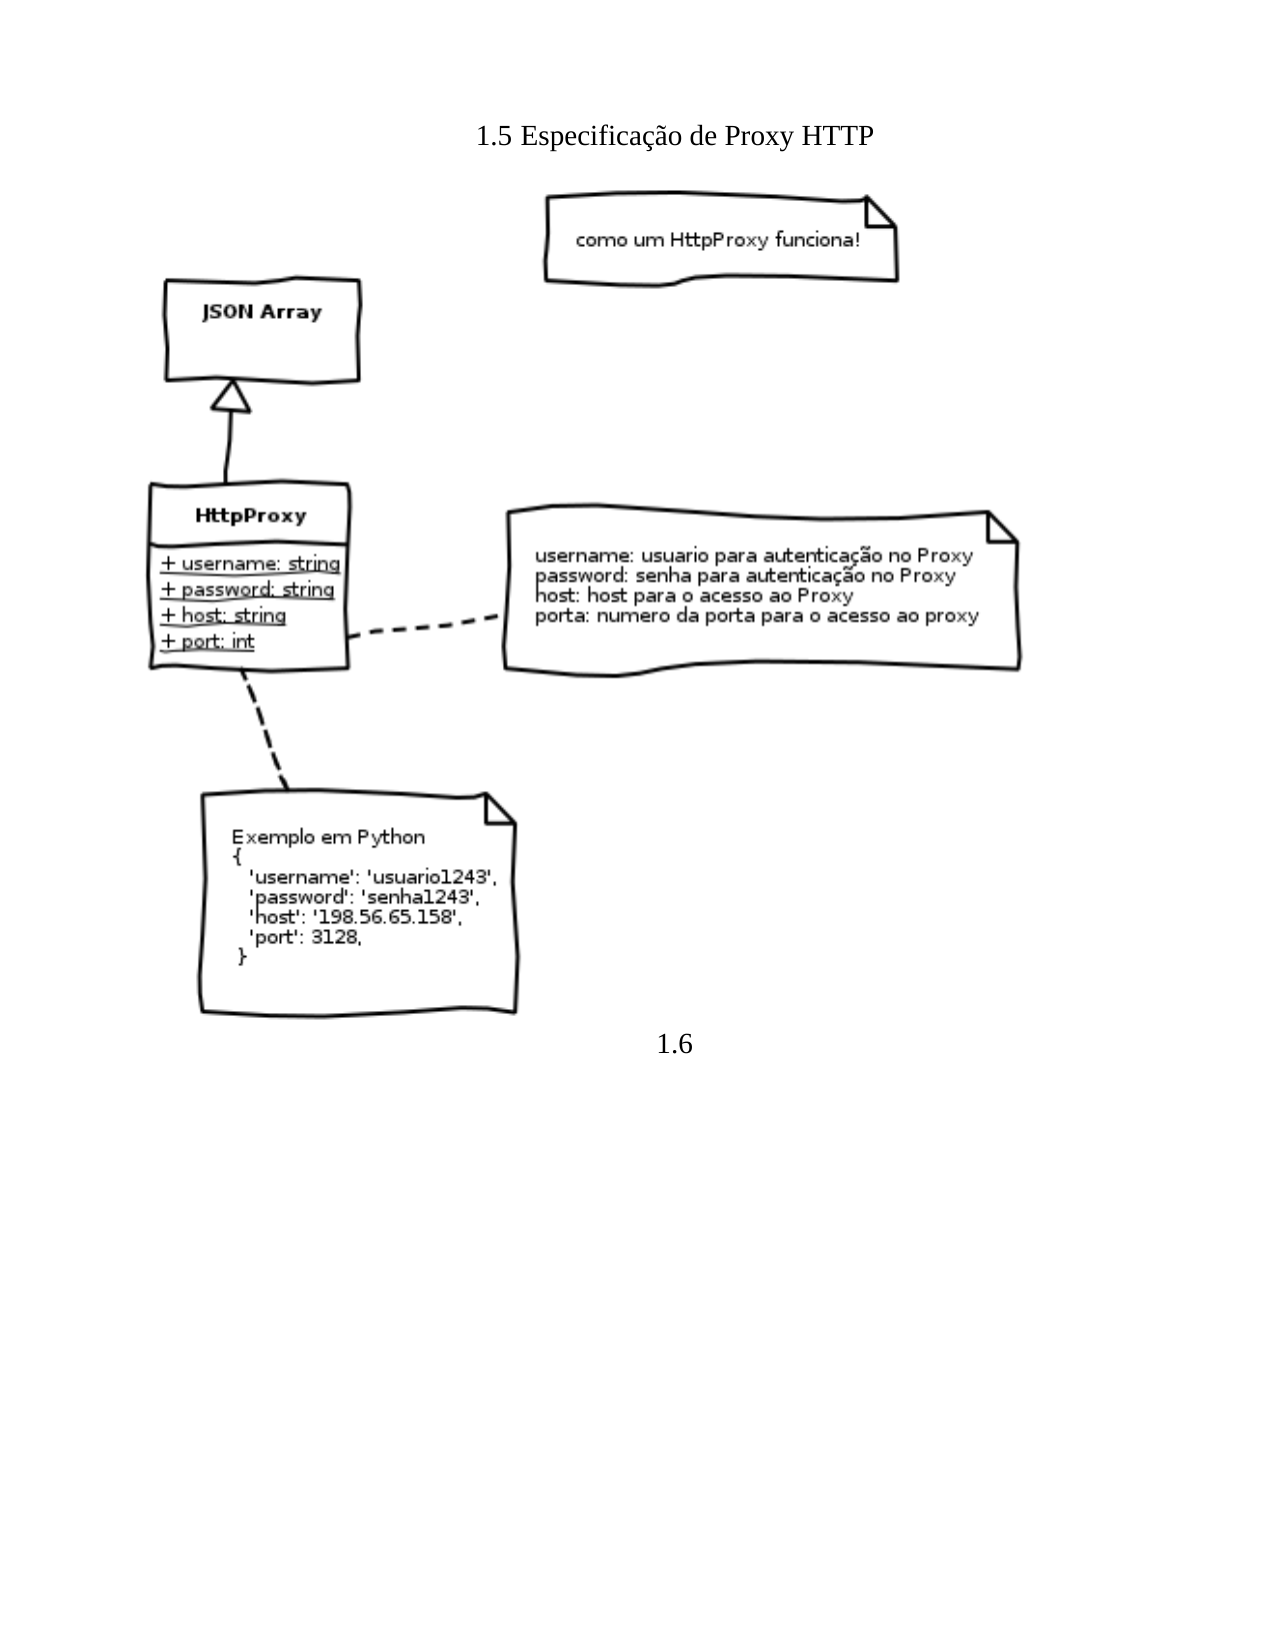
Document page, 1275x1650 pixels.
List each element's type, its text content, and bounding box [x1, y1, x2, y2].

picture [140, 185, 1029, 1026]
list Especificação de Proxy HTTP [193, 118, 1157, 185]
